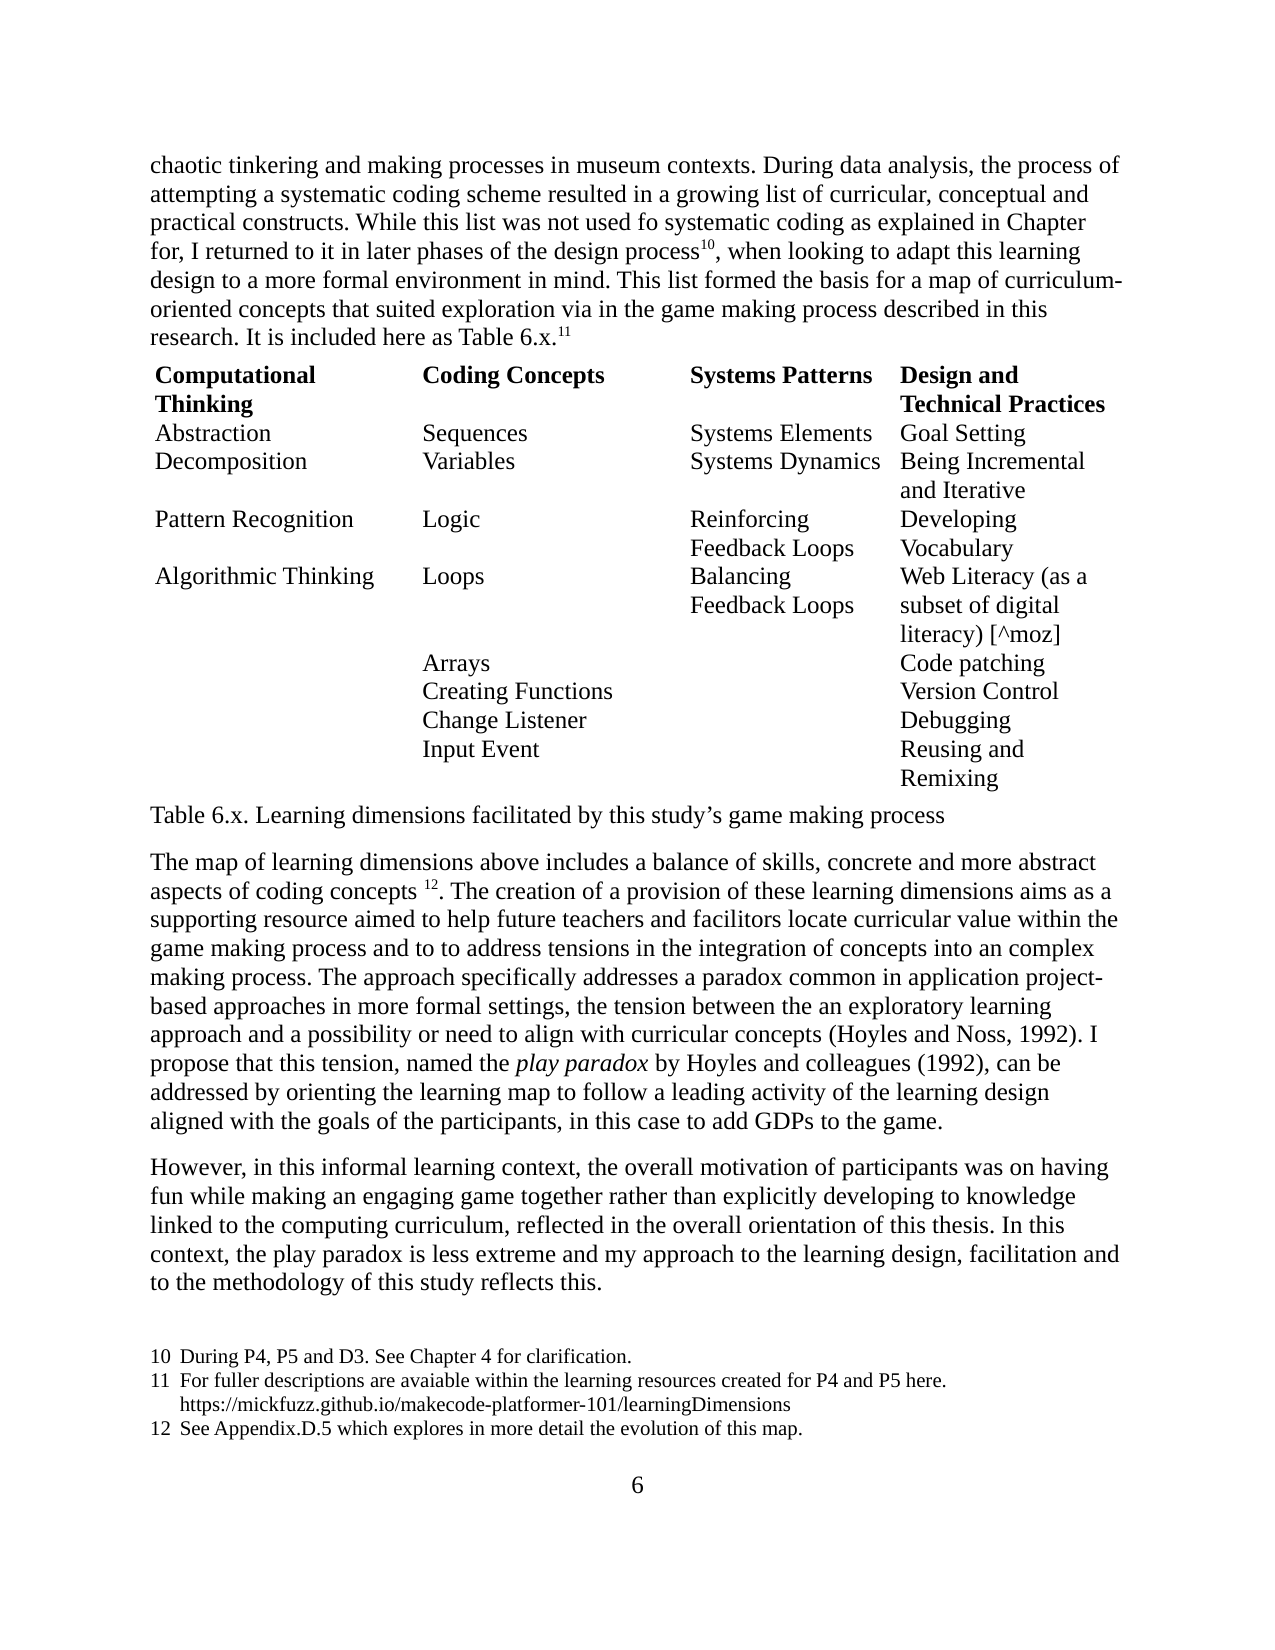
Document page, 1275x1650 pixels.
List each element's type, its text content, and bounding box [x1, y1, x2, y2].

table_cell Version Control [896, 676, 1125, 705]
table_cell Systems Dynamics [685, 446, 896, 504]
table_cell Systems Elements [685, 418, 896, 446]
table_cell Code patching [896, 648, 1125, 676]
table_cell Debugging [896, 705, 1125, 734]
table_header Coding Concepts [418, 360, 685, 418]
table_cell Goal Setting [896, 418, 1125, 446]
table_cell Loops [418, 561, 685, 648]
text For fuller descriptions are avaiable within the learning resources created for P4 and P5 here. https://mickfuzz.github.io/makecode-platformer-101/learningDimensions [150, 1368, 1125, 1416]
text The map of learning dimensions above includes a balance of skills, concrete and more abstract aspects of coding concepts . The creation of a provision of these learning dimensions aims as a supporting resource aimed to help future teachers and facilitors locate curricular value within the game making process and to to address tensions in the integration of concepts into an complex making process. The approach specifically addresses a paradox common in application project-based approaches in more formal settings, the tension between the an exploratory learning approach and a possibility or need to align with curricular concepts (Hoyles and Noss, 1992). I propose that this tension, named the play paradox by Hoyles and colleagues (1992), can be addressed by orienting the learning map to follow a leading activity of the learning design aligned with the goals of the participants, in this case to add GDPs to the game. [150, 847, 1125, 1134]
table_cell [150, 676, 418, 705]
text See Appendix.D.5 which explores in more detail the evolution of this map. [150, 1416, 1125, 1440]
text chaotic tinkering and making processes in museum contexts. During data analysis, the process of attempting a systematic coding scheme resulted in a growing list of curricular, conceptual and practical constructs. While this list was not used fo systematic coding as explained in Chapter for, I returned to it in later phases of the design process, when looking to adapt this learning design to a more formal environment in mind. This list formed the basis for a map of curriculum-oriented concepts that suited exploration via in the game making process described in this research. It is included here as Table 6.x. [150, 150, 1125, 351]
text However, in this informal learning context, the overall motivation of participants was on having fun while making an engaging game together rather than explicitly developing to knowledge linked to the computing curriculum, reflected in the overall orientation of this thesis. In this context, the play paradox is less extreme and my approach to the learning design, facilitation and to the methodology of this study reflects this. [150, 1152, 1125, 1296]
table_cell [685, 734, 896, 791]
table_header Design and Technical Practices [896, 360, 1125, 418]
table_cell Decomposition [150, 446, 418, 504]
table_cell [150, 705, 418, 734]
table_cell [150, 648, 418, 676]
table_cell Developing Vocabulary [896, 504, 1125, 561]
table_cell [685, 705, 896, 734]
table_cell Abstraction [150, 418, 418, 446]
table_cell Being Incremental and Iterative [896, 446, 1125, 504]
table_header Computational Thinking [150, 360, 418, 418]
table_cell Variables [418, 446, 685, 504]
table_cell Arrays [418, 648, 685, 676]
table_cell [150, 734, 418, 791]
table_cell [685, 676, 896, 705]
table_cell Reinforcing Feedback Loops [685, 504, 896, 561]
table_cell Web Literacy (as a subset of digital literacy) [^moz] [896, 561, 1125, 648]
table_cell Sequences [418, 418, 685, 446]
text During P4, P5 and D3. See Chapter 4 for clarification. [150, 1344, 1125, 1368]
table_cell Change Listener [418, 705, 685, 734]
table_cell Logic [418, 504, 685, 561]
table_cell Pattern Recognition [150, 504, 418, 561]
table_cell Input Event [418, 734, 685, 791]
table_cell Algorithmic Thinking [150, 561, 418, 648]
text Table 6.x. Learning dimensions facilitated by this study’s game making process [150, 800, 1125, 829]
table_cell Creating Functions [418, 676, 685, 705]
table_cell Balancing Feedback Loops [685, 561, 896, 648]
table_cell Reusing and Remixing [896, 734, 1125, 791]
table_cell [685, 648, 896, 676]
table_header Systems Patterns [685, 360, 896, 418]
